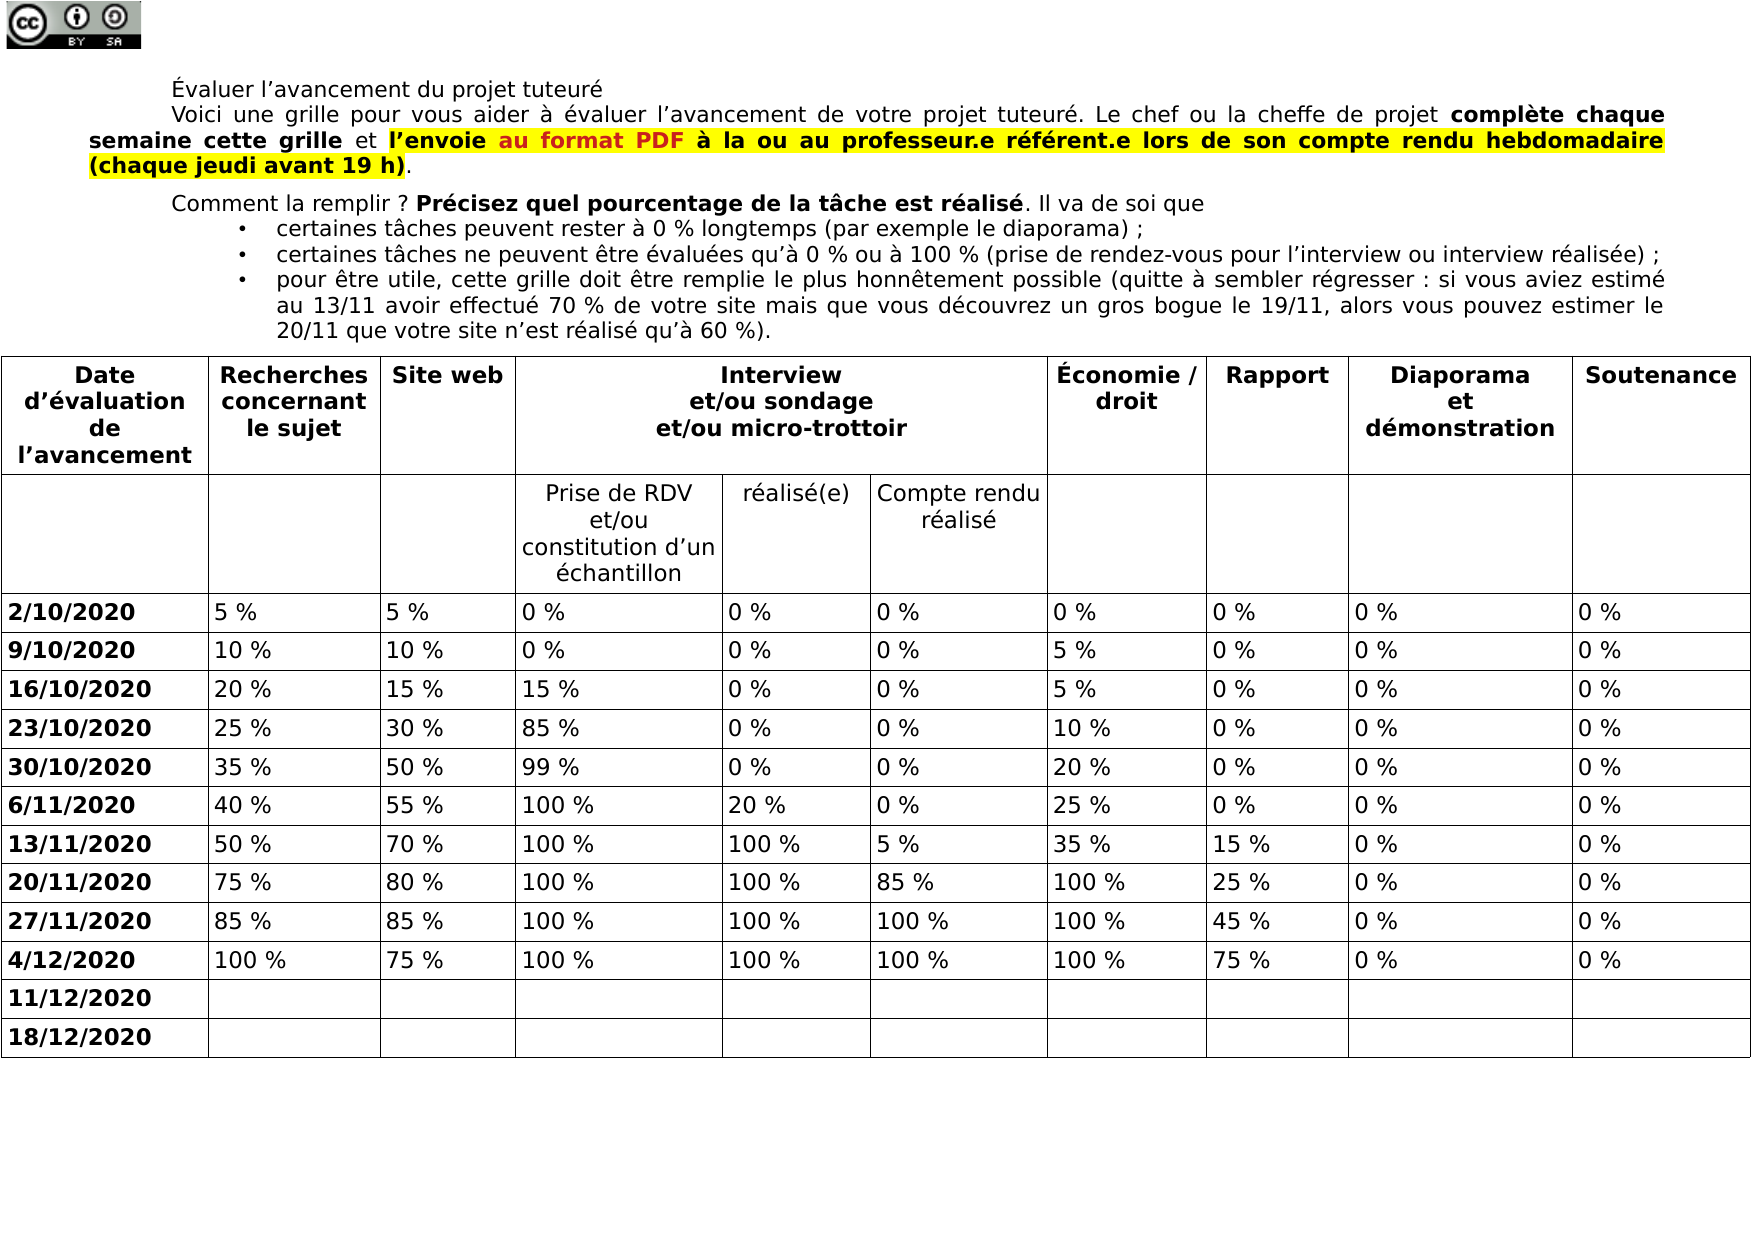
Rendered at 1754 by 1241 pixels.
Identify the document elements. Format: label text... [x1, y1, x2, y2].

table_cell 30 % [381, 710, 515, 747]
table_cell 0 % [1573, 942, 1750, 979]
table_cell 85 % [871, 864, 1047, 902]
table_cell 15 % [1207, 826, 1348, 863]
table_cell 0 % [871, 671, 1047, 709]
table_cell réalisé(e) [723, 475, 870, 593]
table_cell 0 % [1573, 633, 1750, 670]
table_cell [2, 475, 208, 593]
table_cell 23/10/2020 [2, 710, 208, 747]
table_cell [381, 1019, 515, 1057]
table_cell 100 % [723, 942, 870, 979]
table_cell [381, 980, 515, 1018]
table_cell 20 % [209, 671, 380, 709]
table_cell 70 % [381, 826, 515, 863]
table_cell 50 % [381, 749, 515, 786]
table_cell 27/11/2020 [2, 903, 208, 941]
table_cell 5 % [1048, 633, 1206, 670]
table_cell 15 % [381, 671, 515, 709]
table_cell [1349, 980, 1572, 1018]
table_cell 85 % [381, 903, 515, 941]
table_cell 85 % [209, 903, 380, 941]
table_cell 100 % [723, 903, 870, 941]
table_cell [381, 475, 515, 593]
table_cell 85 % [516, 710, 722, 747]
table_cell 0 % [1349, 749, 1572, 786]
table_cell 100 % [516, 826, 722, 863]
table_cell 0 % [1048, 594, 1206, 631]
table_cell 0 % [723, 671, 870, 709]
table_cell 0 % [1349, 594, 1572, 631]
table_cell 35 % [209, 749, 380, 786]
table_cell 10 % [381, 633, 515, 670]
table_cell 0 % [1349, 710, 1572, 747]
list pour être utile, cette grille doit être remplie le plus honnêtement possible (quitte à sembler régresser : si vous aviez estimé au 13/11 avoir effectué 70 % de votre site mais que vous découvrez un gros bogue le 19/11, alors vous pouvez estimer le 20/11 que votre site n’est réalisé qu’à 60 %). [238, 267, 1665, 344]
table_header Diaporama et démonstration [1349, 357, 1572, 474]
table_cell 5 % [381, 594, 515, 631]
table_cell 0 % [871, 749, 1047, 786]
table_cell 6/11/2020 [2, 787, 208, 825]
table_cell 0 % [1573, 787, 1750, 825]
table_cell 0 % [723, 633, 870, 670]
table_cell 100 % [516, 903, 722, 941]
table_header Rapport [1207, 357, 1348, 474]
table_cell 80 % [381, 864, 515, 902]
table_cell 0 % [871, 710, 1047, 747]
picture [6, 1, 142, 49]
table_cell 0 % [1207, 671, 1348, 709]
table_cell 75 % [1207, 942, 1348, 979]
table_cell 16/10/2020 [2, 671, 208, 709]
table_cell 11/12/2020 [2, 980, 208, 1018]
table_cell 0 % [723, 749, 870, 786]
table_cell 0 % [1573, 710, 1750, 747]
table_cell 0 % [1349, 903, 1572, 941]
table_cell 50 % [209, 826, 380, 863]
table_cell 20 % [1048, 749, 1206, 786]
table_cell 0 % [1349, 942, 1572, 979]
list certaines tâches ne peuvent être évaluées qu’à 0 % ou à 100 % (prise de rendez-vous pour l’interview ou interview réalisée) ; [238, 242, 1665, 267]
table_cell 0 % [871, 633, 1047, 670]
table_cell [1048, 475, 1206, 593]
table_cell 0 % [723, 594, 870, 631]
table_cell 0 % [1349, 787, 1572, 825]
table_cell 10 % [1048, 710, 1206, 747]
table_cell [723, 980, 870, 1018]
table_cell 99 % [516, 749, 722, 786]
table_cell 0 % [1207, 594, 1348, 631]
table_cell [871, 980, 1047, 1018]
table_cell 100 % [871, 903, 1047, 941]
table_header Date d’évaluation de l’avancement [2, 357, 208, 474]
table_cell 5 % [871, 826, 1047, 863]
table_cell 0 % [871, 787, 1047, 825]
table_cell 0 % [1349, 633, 1572, 670]
table_cell 35 % [1048, 826, 1206, 863]
table_cell 0 % [723, 710, 870, 747]
table_cell 75 % [381, 942, 515, 979]
table_cell 0 % [1573, 671, 1750, 709]
list certaines tâches peuvent rester à 0 % longtemps (par exemple le diaporama) ; [238, 216, 1665, 242]
subtitle Évaluer l’avancement du projet tuteuré [88, 77, 1665, 102]
table_cell 0 % [1207, 710, 1348, 747]
table_cell 20 % [723, 787, 870, 825]
table_cell [871, 1019, 1047, 1057]
table_cell [1573, 980, 1750, 1018]
table_cell [1573, 1019, 1750, 1057]
table_cell 100 % [1048, 864, 1206, 902]
table_cell 55 % [381, 787, 515, 825]
table_cell 45 % [1207, 903, 1348, 941]
table_cell 0 % [1349, 864, 1572, 902]
table_cell 100 % [209, 942, 380, 979]
table_cell 100 % [871, 942, 1047, 979]
table_cell 100 % [1048, 942, 1206, 979]
table_cell 25 % [1048, 787, 1206, 825]
table_cell 0 % [1207, 633, 1348, 670]
table_cell 100 % [1048, 903, 1206, 941]
table_cell [516, 1019, 722, 1057]
text Comment la remplir ? Précisez quel pourcentage de la tâche est réalisé. Il va de soi que [88, 191, 1665, 216]
table_header Site web [381, 357, 515, 474]
table_header Soutenance [1573, 357, 1750, 474]
table_cell [1048, 980, 1206, 1018]
table_cell [1349, 475, 1572, 593]
table_cell 25 % [209, 710, 380, 747]
table_cell 0 % [1573, 594, 1750, 631]
table_header Interview et/ou sondage et/ou micro-trottoir [516, 357, 1047, 474]
table_cell 100 % [516, 787, 722, 825]
table_cell 30/10/2020 [2, 749, 208, 786]
table_cell 10 % [209, 633, 380, 670]
table_cell 100 % [723, 864, 870, 902]
table_cell [1048, 1019, 1206, 1057]
table_cell [723, 1019, 870, 1057]
table_cell Compte rendu réalisé [871, 475, 1047, 593]
table_cell 0 % [1349, 826, 1572, 863]
table_cell [1207, 980, 1348, 1018]
table_cell [209, 475, 380, 593]
table_cell 100 % [516, 864, 722, 902]
table_cell 100 % [516, 942, 722, 979]
table_cell 0 % [1207, 787, 1348, 825]
table_cell [1349, 1019, 1572, 1057]
table_cell [516, 980, 722, 1018]
table_cell [209, 980, 380, 1018]
table_cell 0 % [1573, 903, 1750, 941]
table_cell 0 % [1349, 671, 1572, 709]
table_cell 5 % [209, 594, 380, 631]
table_cell [1573, 475, 1750, 593]
table_cell 25 % [1207, 864, 1348, 902]
table_cell 9/10/2020 [2, 633, 208, 670]
table_cell 18/12/2020 [2, 1019, 208, 1057]
table_header Recherches concernant le sujet [209, 357, 380, 474]
table_cell 40 % [209, 787, 380, 825]
table_cell Prise de RDV et/ou constitution d’un échantillon [516, 475, 722, 593]
table_cell 2/10/2020 [2, 594, 208, 631]
table_cell 5 % [1048, 671, 1206, 709]
table_cell 13/11/2020 [2, 826, 208, 863]
table_cell 0 % [1573, 864, 1750, 902]
text Voici une grille pour vous aider à évaluer l’avancement de votre projet tuteuré. Le chef ou la cheffe de projet complète chaque semaine cette grille et l’envoie au format PDF à la ou au professeur.e référent.e lors de son compte rendu hebdomadaire (chaque jeudi avant 19 h). [88, 102, 1665, 179]
table_cell [1207, 475, 1348, 593]
table_cell 75 % [209, 864, 380, 902]
table_cell 20/11/2020 [2, 864, 208, 902]
table_cell 0 % [1573, 826, 1750, 863]
table_cell 0 % [871, 594, 1047, 631]
table_cell 15 % [516, 671, 722, 709]
table_cell 100 % [723, 826, 870, 863]
table_cell [209, 1019, 380, 1057]
table_header Économie / droit [1048, 357, 1206, 474]
table_cell 0 % [516, 594, 722, 631]
table_cell [1207, 1019, 1348, 1057]
table_cell 0 % [516, 633, 722, 670]
table_cell 0 % [1207, 749, 1348, 786]
table_cell 4/12/2020 [2, 942, 208, 979]
table_cell 0 % [1573, 749, 1750, 786]
